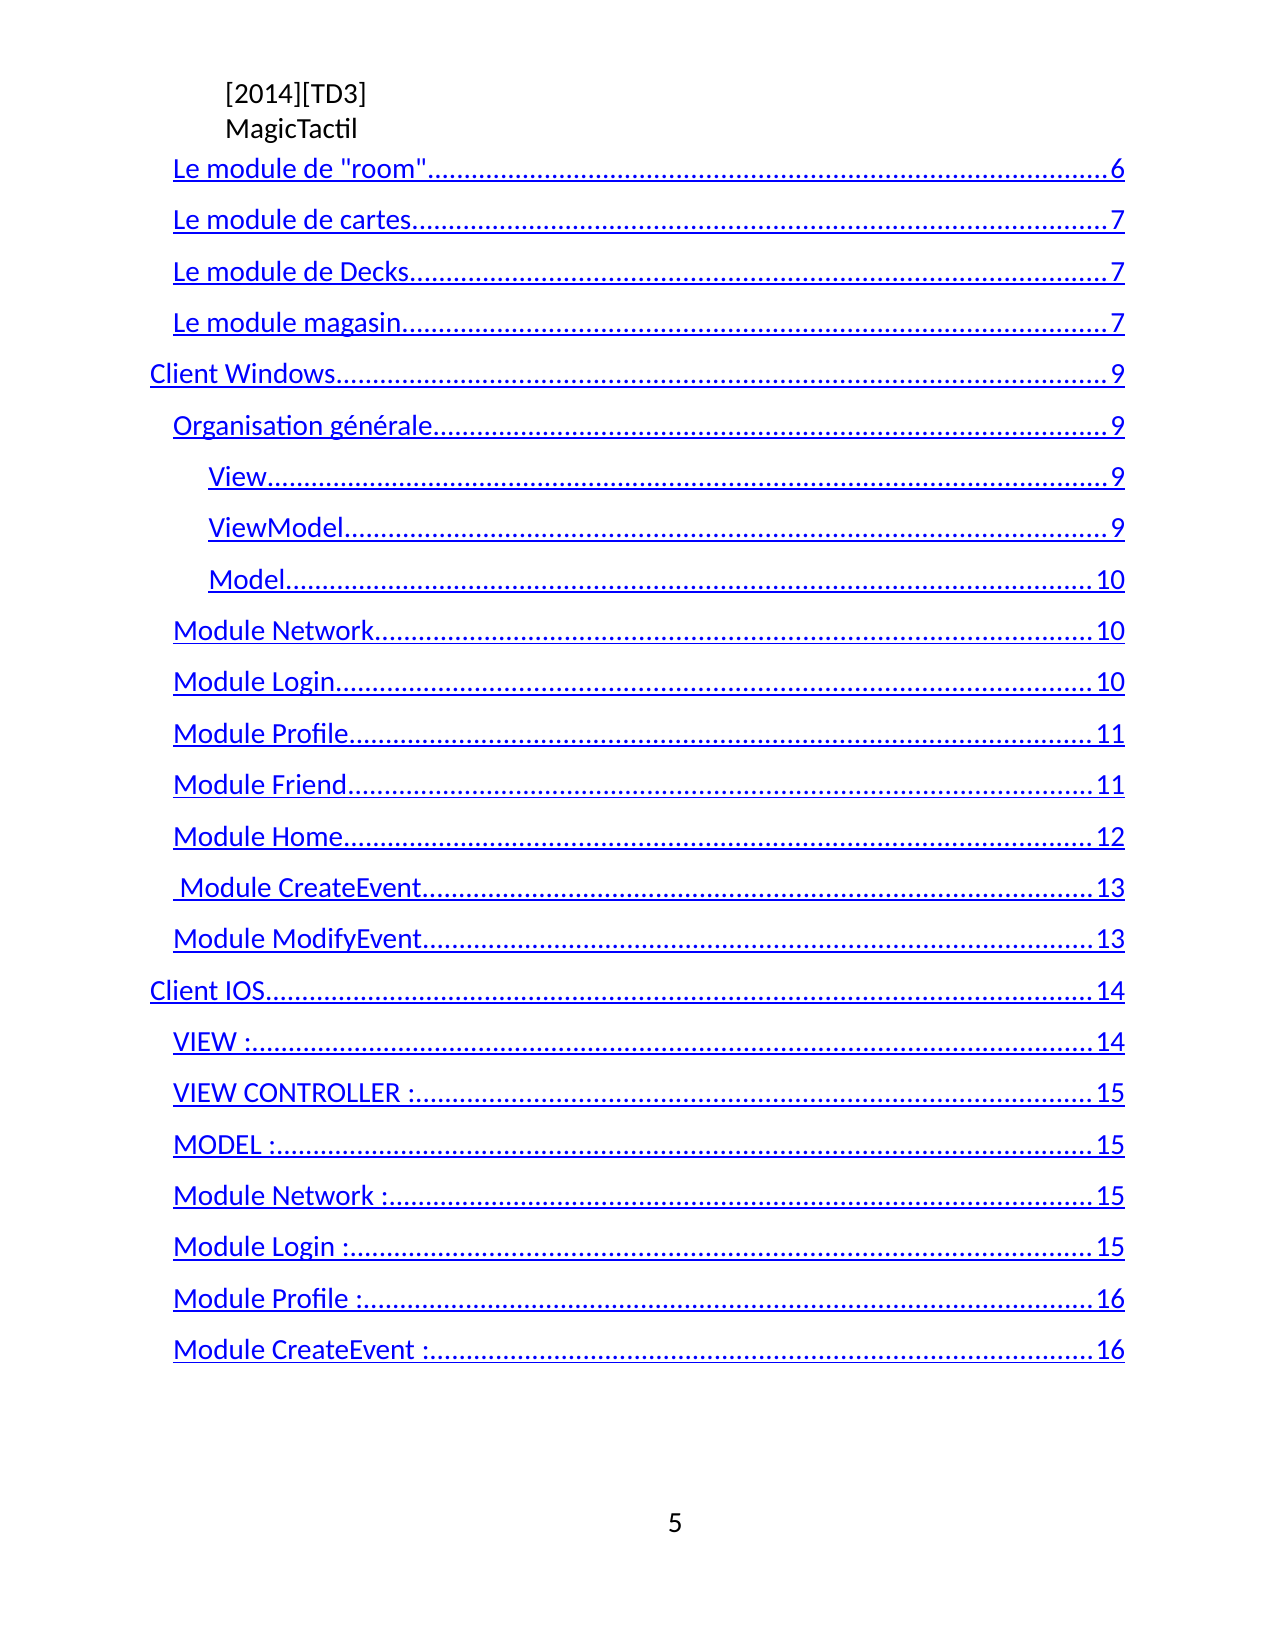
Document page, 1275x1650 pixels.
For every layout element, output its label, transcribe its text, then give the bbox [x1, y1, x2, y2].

text Le module magasin 7 [173, 304, 1125, 334]
text VIEW : 14 [173, 1023, 1125, 1053]
text Module Network : 15 [173, 1177, 1125, 1207]
text Le module de cartes 7 [173, 201, 1125, 232]
text [173, 1363, 1125, 1367]
text [173, 747, 1125, 751]
text ViewModel 9 [208, 509, 1125, 540]
text Module Home 12 [173, 818, 1125, 848]
text VIEW CONTROLLER : 15 [173, 1074, 1125, 1105]
text Model 10 [208, 561, 1125, 591]
text Module Login 10 [173, 663, 1125, 694]
text [208, 490, 1125, 494]
text View 9 [208, 458, 1125, 488]
text MODEL : 15 [173, 1126, 1125, 1156]
text [173, 1055, 1125, 1059]
text [173, 182, 1125, 186]
text Module Profile 11 [173, 715, 1125, 745]
text Module Profile : 16 [173, 1280, 1125, 1310]
text [173, 644, 1125, 648]
text Module Login : 15 [173, 1228, 1125, 1259]
text Module CreateEvent : 16 [173, 1331, 1125, 1362]
text Module Friend 11 [173, 766, 1125, 797]
text Module ModifyEvent 13 [173, 920, 1125, 951]
text Client IOS 14 [150, 972, 1125, 1002]
text Le module de Decks 7 [173, 253, 1125, 283]
text [173, 798, 1125, 802]
text Le module de "room" 6 [173, 150, 1125, 180]
text [173, 336, 1125, 340]
text Module Network 10 [173, 612, 1125, 643]
text [173, 1209, 1125, 1213]
text Organisation générale 9 [173, 407, 1125, 437]
text Client Windows 9 [150, 355, 1125, 386]
text Module CreateEvent 13 [173, 869, 1125, 899]
